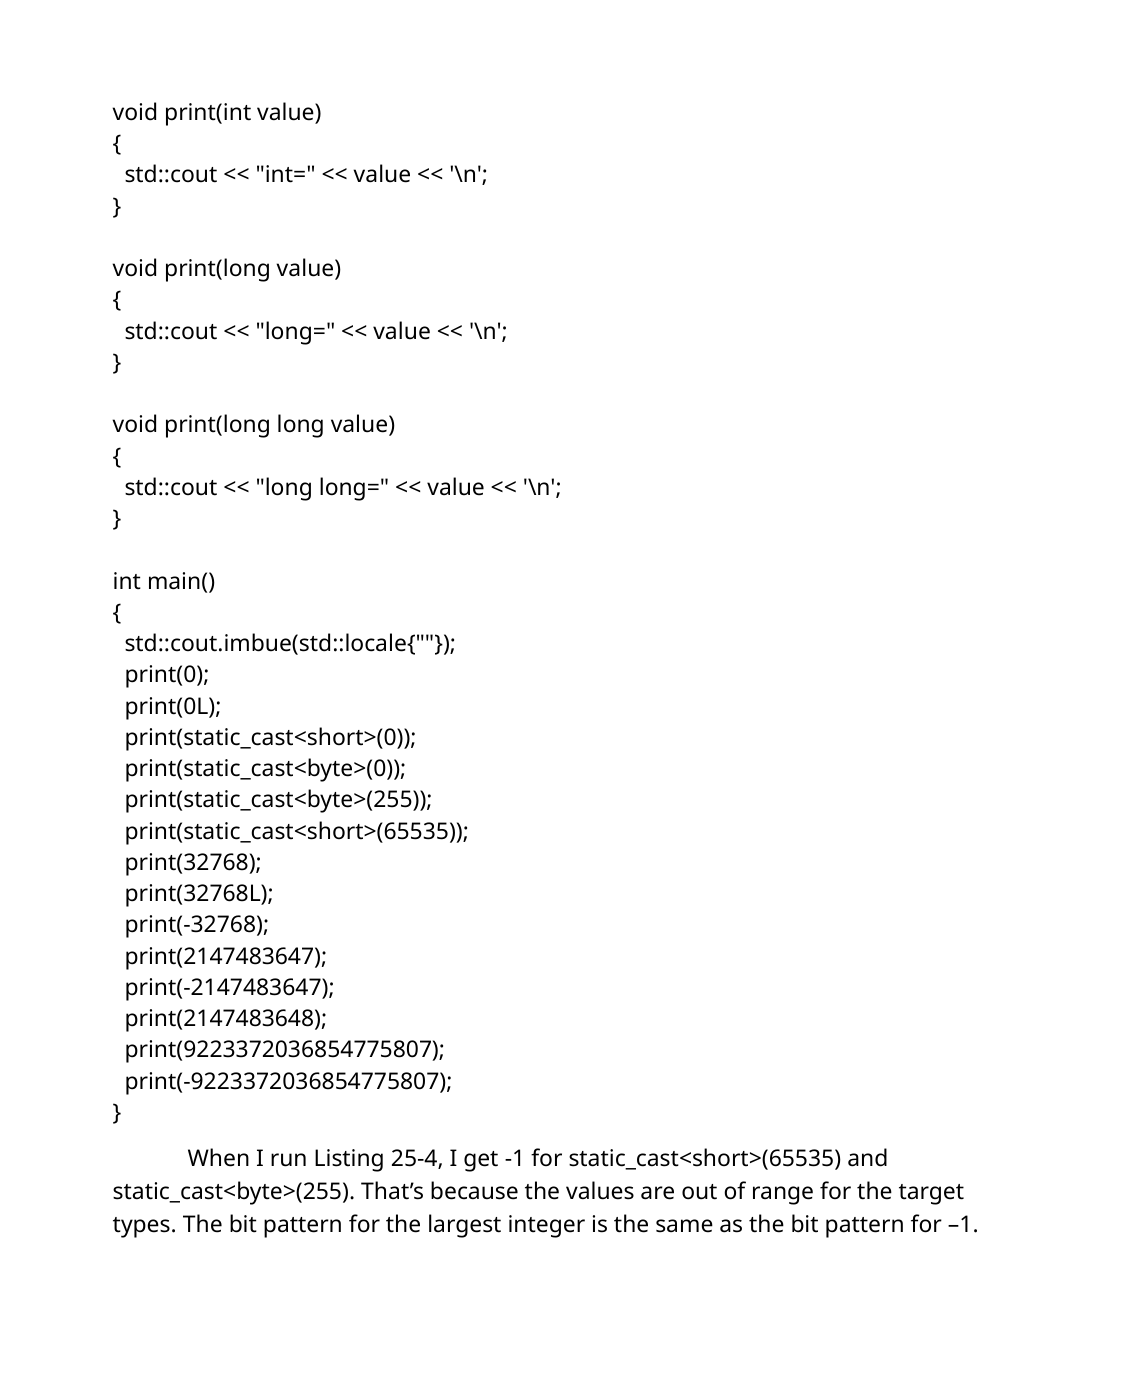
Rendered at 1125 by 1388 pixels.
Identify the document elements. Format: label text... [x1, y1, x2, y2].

text void print(long long value) [112, 408, 1012, 440]
text print(2147483647); [112, 940, 1012, 971]
text } [112, 502, 1012, 533]
text void print(int value) [112, 96, 1012, 127]
text print(static_cast<byte>(255)); [112, 783, 1012, 815]
text print(-2147483647); [112, 971, 1012, 1002]
text std::cout << "long=" << value << '\n'; [112, 315, 1012, 346]
text std::cout.imbue(std::locale{""}); [112, 627, 1012, 658]
text void print(long value) [112, 252, 1012, 283]
text print(0L); [112, 690, 1012, 721]
text } [112, 346, 1012, 377]
text std::cout << "long long=" << value << '\n'; [112, 471, 1012, 502]
text { [112, 596, 1012, 627]
text print(2147483648); [112, 1002, 1012, 1033]
text print(0); [112, 658, 1012, 690]
text print(32768); [112, 846, 1012, 877]
text { [112, 283, 1012, 315]
text print(static_cast<byte>(0)); [112, 752, 1012, 783]
text } [112, 1096, 1012, 1127]
text print(32768L); [112, 877, 1012, 908]
text } [112, 190, 1012, 221]
text std::cout << "int=" << value << '\n'; [112, 158, 1012, 190]
text print(9223372036854775807); [112, 1033, 1012, 1065]
text { [112, 127, 1012, 158]
text print(-9223372036854775807); [112, 1065, 1012, 1096]
text print(static_cast<short>(0)); [112, 721, 1012, 752]
text int main() [112, 565, 1012, 596]
text When I run Listing 25-4, I get -1 for static_cast<short>(65535) and static_cast<byte>(255). That’s because the values are out of range for the target types. The bit pattern for the largest integer is the same as the bit pattern for –1. [112, 1140, 1012, 1240]
text print(-32768); [112, 908, 1012, 940]
text print(static_cast<short>(65535)); [112, 815, 1012, 846]
text { [112, 440, 1012, 471]
